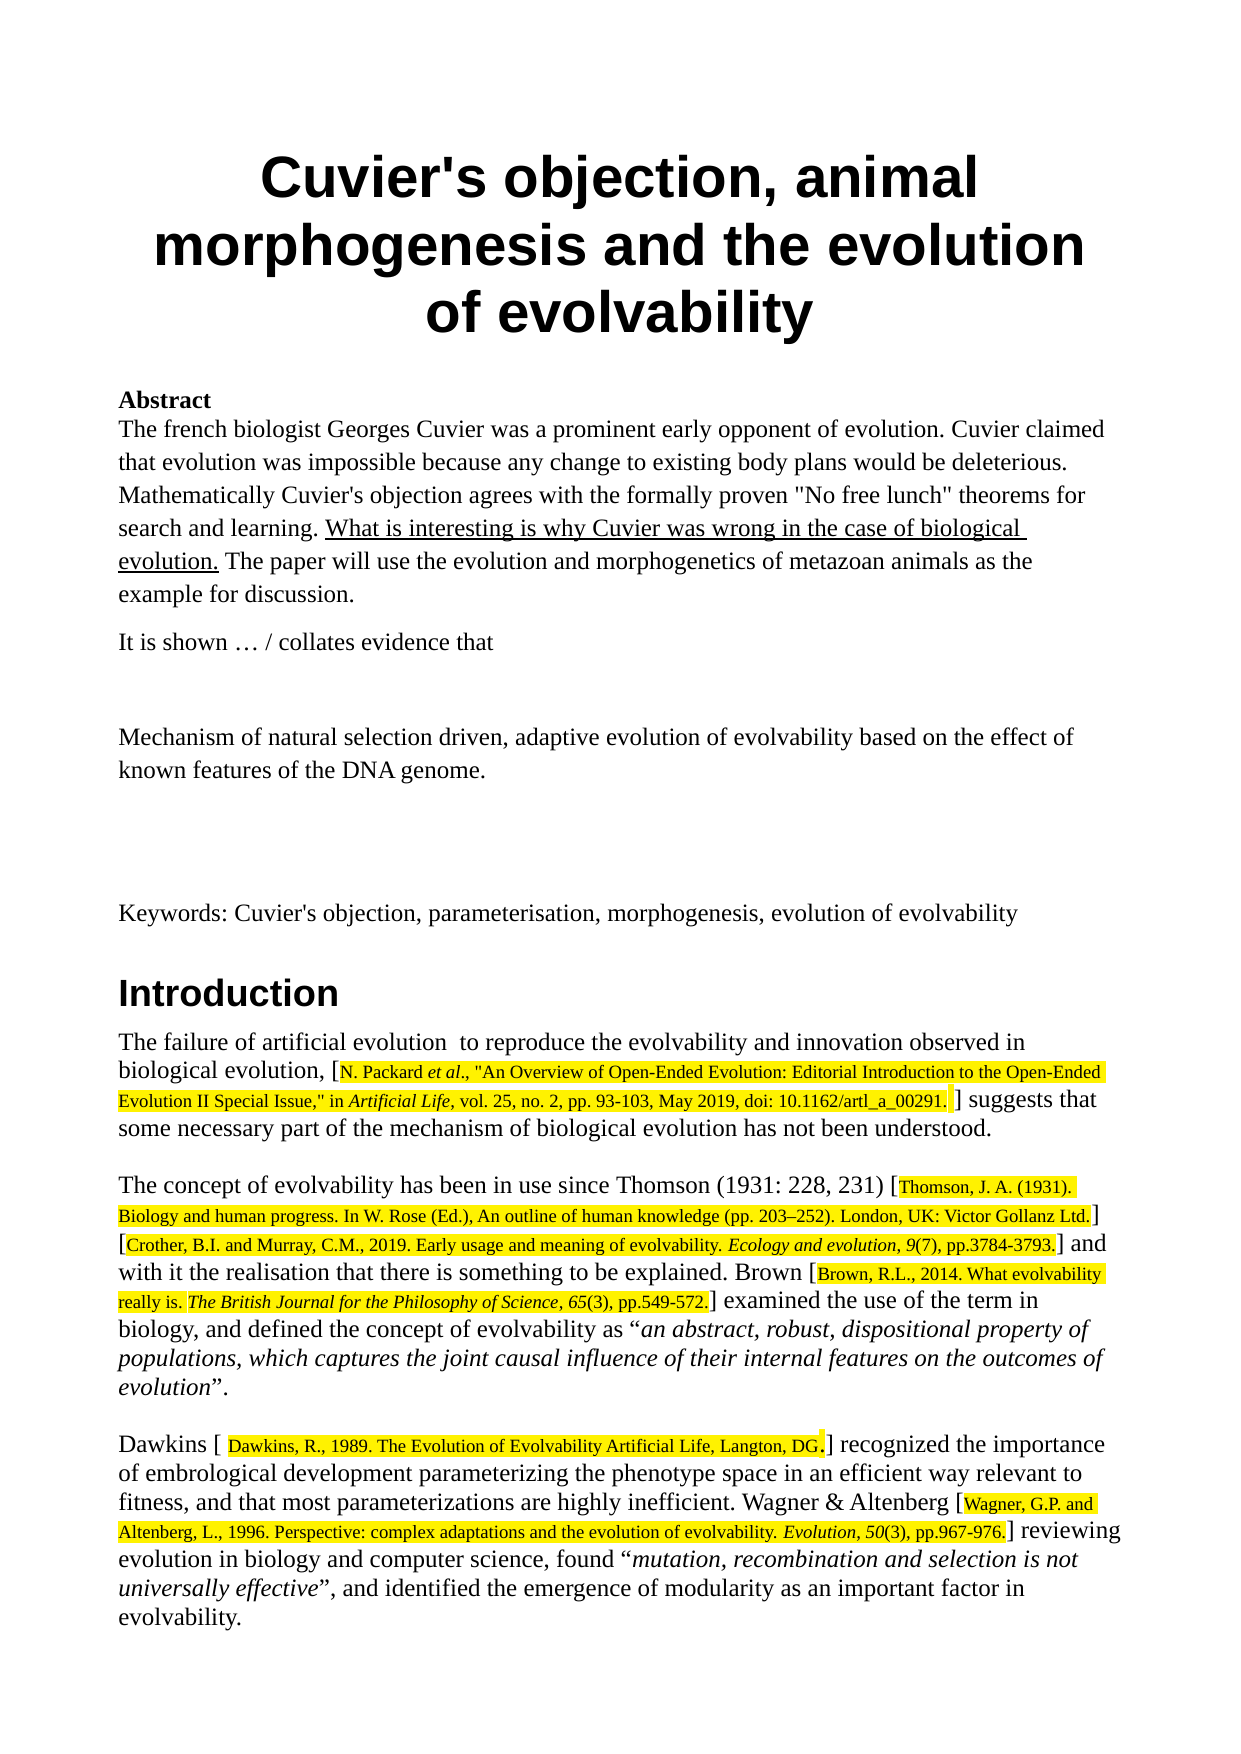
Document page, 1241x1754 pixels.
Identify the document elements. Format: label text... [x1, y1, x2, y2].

text Dawkins [ Dawkins, R., 1989. The Evolution of Evolvability Artificial Life, Langton, DG.] recognized the importance of embrological development parameterizing the phenotype space in an efficient way relevant to fitness, and that most parameterizations are highly inefficient. Wagner & Altenberg [Wagner, G.P. and Altenberg, L., 1996. Perspective: complex adaptations and the evolution of evolvability. Evolution, 50(3), pp.967-976.] reviewing evolution in biology and computer science, found “mutation, recombination and selection is not universally effective”, and identified the emergence of modularity as an important factor in evolvability. [118, 1429, 1122, 1631]
text The french biologist Georges Cuvier was a prominent early opponent of evolution. Cuvier claimed that evolution was impossible because any change to existing body plans would be deleterious. Mathematically Cuvier's objection agrees with the formally proven "No free lunch" theorems for search and learning. What is interesting is why Cuvier was wrong in the case of biological evolution. The paper will use the evolution and morphogenetics of metazoan animals as the example for discussion. [118, 414, 1122, 608]
text The concept of evolvability has been in use since Thomson (1931: 228, 231) [Thomson, J. A. (1931). Biology and human progress. In W. Rose (Ed.), An outline of human knowledge (pp. 203–252). London, UK: Victor Gollanz Ltd.] [Crother, B.I. and Murray, C.M., 2019. Early usage and meaning of evolvability. Ecology and evolution, 9(7), pp.3784-3793.] and with it the realisation that there is something to be explained. Brown [Brown, R.L., 2014. What evolvability really is. The British Journal for the Philosophy of Science, 65(3), pp.549-572.] examined the use of the term in biology, and defined the concept of evolvability as “an abstract, robust, dispositional property of populations, which captures the joint causal influence of their internal features on the outcomes of evolution”. [118, 1171, 1122, 1401]
title Cuvier's objection, animal morphogenesis and the evolution of evolvability [118, 143, 1122, 344]
text Keywords: Cuvier's objection, parameterisation, morphogenesis, evolution of evolvability [118, 898, 1122, 927]
text Abstract [118, 386, 1122, 414]
text Mechanism of natural selection driven, adaptive evolution of evolvability based on the effect of known features of the DNA genome. [118, 722, 1122, 784]
text It is shown … / collates evidence that [118, 627, 1122, 656]
subtitle Introduction [118, 971, 1122, 1014]
text The failure of artificial evolution to reproduce the evolvability and innovation observed in biological evolution, [N. Packard et al., "An Overview of Open-Ended Evolution: Editorial Introduction to the Open-Ended Evolution II Special Issue," in Artificial Life, vol. 25, no. 2, pp. 93-103, May 2019, doi: 10.1162/artl_a_00291. ] suggests that some necessary part of the mechanism of biological evolution has not been understood. [118, 1027, 1122, 1142]
